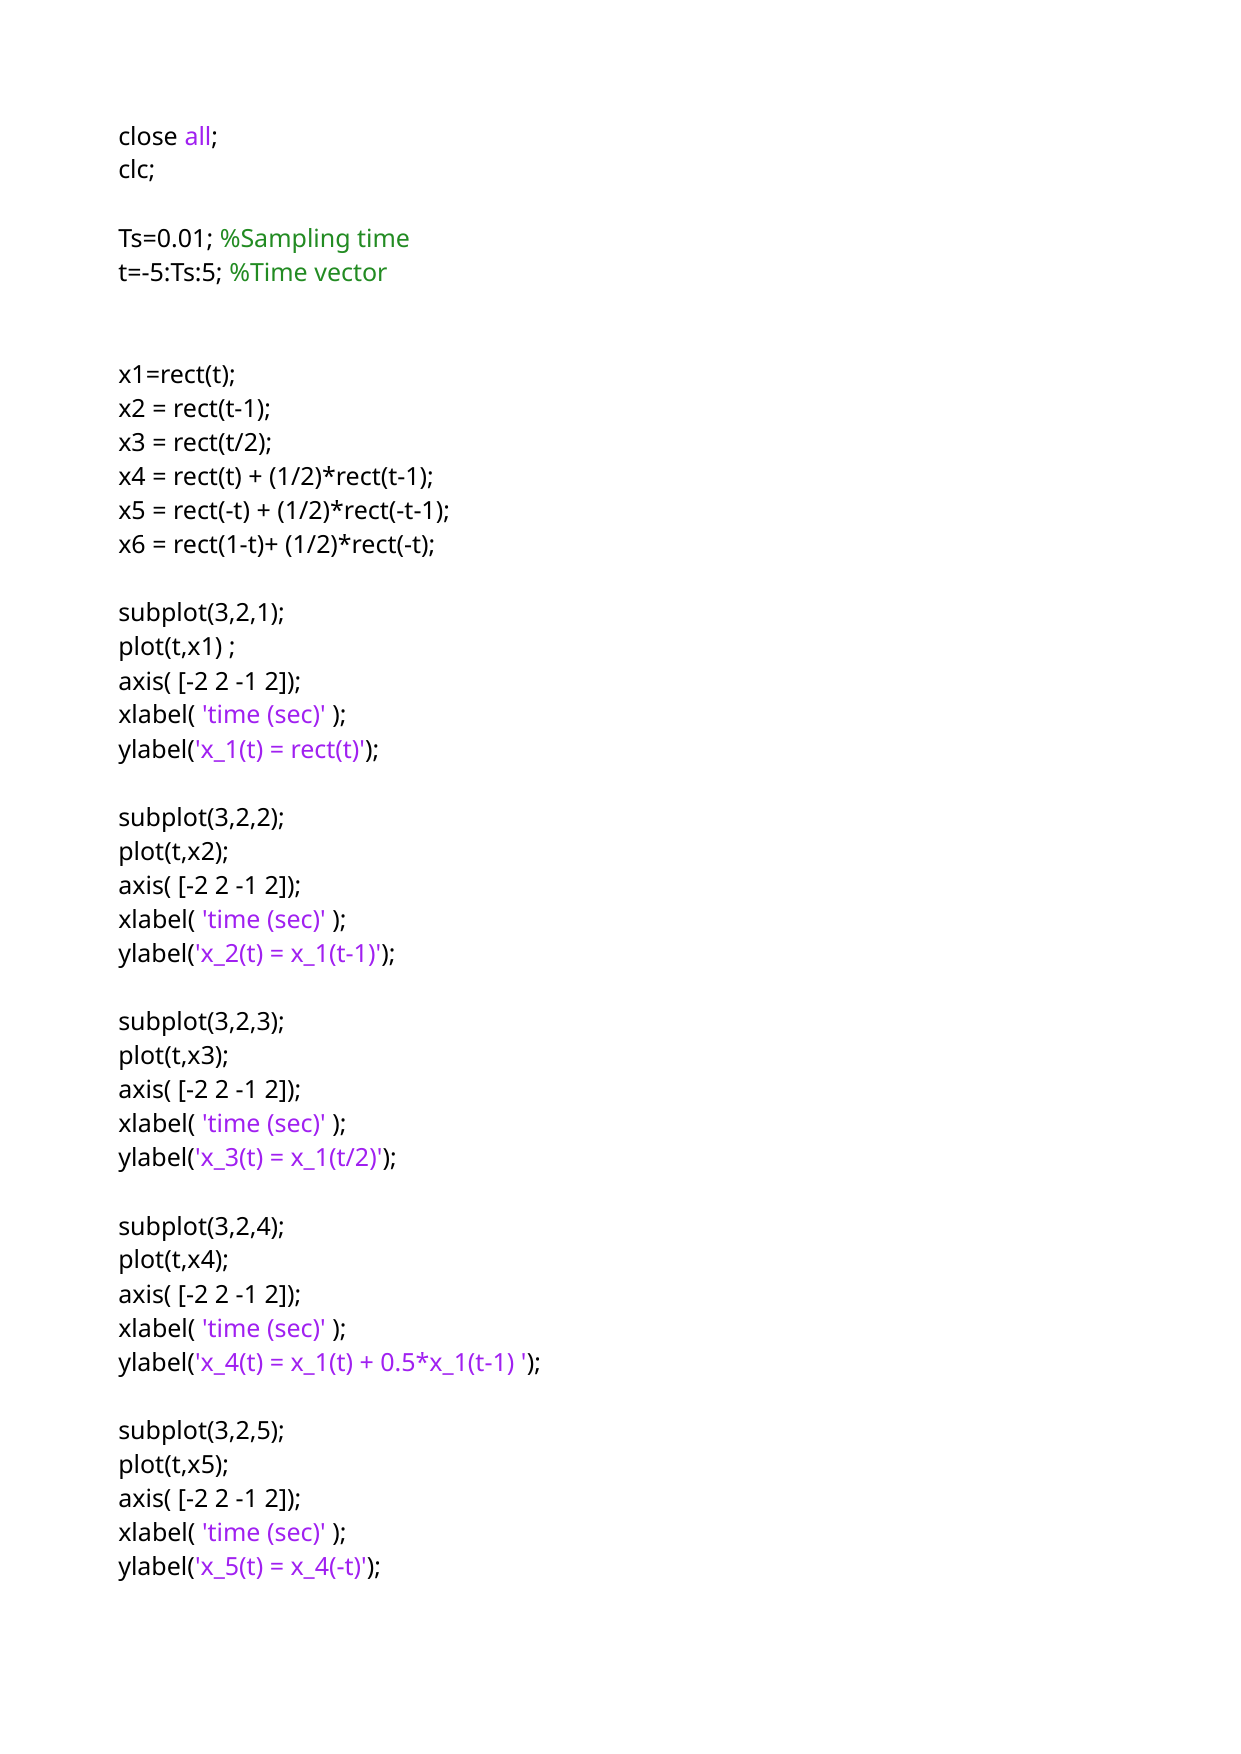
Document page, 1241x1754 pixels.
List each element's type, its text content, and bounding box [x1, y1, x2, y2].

text plot(t,x5); [118, 1447, 1122, 1481]
text plot(t,x1) ; [118, 629, 1122, 663]
text subplot(3,2,1); [118, 595, 1122, 629]
text ylabel('x_2(t) = x_1(t-1)'); [118, 936, 1122, 970]
text xlabel( 'time (sec)' ); [118, 1106, 1122, 1140]
text x6 = rect(1-t)+ (1/2)*rect(-t); [118, 527, 1122, 561]
text clc; [118, 152, 1122, 186]
text plot(t,x3); [118, 1038, 1122, 1072]
text ylabel('x_4(t) = x_1(t) + 0.5*x_1(t-1) '); [118, 1344, 1122, 1378]
text x4 = rect(t) + (1/2)*rect(t-1); [118, 459, 1122, 493]
text subplot(3,2,5); [118, 1412, 1122, 1447]
text x1=rect(t); [118, 357, 1122, 391]
text xlabel( 'time (sec)' ); [118, 902, 1122, 936]
text subplot(3,2,2); [118, 799, 1122, 833]
text subplot(3,2,4); [118, 1208, 1122, 1242]
text x5 = rect(-t) + (1/2)*rect(-t-1); [118, 493, 1122, 527]
text axis( [-2 2 -1 2]); [118, 1276, 1122, 1310]
text plot(t,x4); [118, 1242, 1122, 1276]
text axis( [-2 2 -1 2]); [118, 867, 1122, 902]
text axis( [-2 2 -1 2]); [118, 1481, 1122, 1515]
text close all; [118, 118, 1122, 152]
text xlabel( 'time (sec)' ); [118, 1515, 1122, 1549]
text x2 = rect(t-1); [118, 391, 1122, 425]
text plot(t,x2); [118, 833, 1122, 867]
text ylabel('x_1(t) = rect(t)'); [118, 731, 1122, 765]
text t=-5:Ts:5; %Time vector [118, 254, 1122, 288]
text ylabel('x_5(t) = x_4(-t)'); [118, 1549, 1122, 1583]
text xlabel( 'time (sec)' ); [118, 1310, 1122, 1344]
text Ts=0.01; %Sampling time [118, 220, 1122, 254]
text xlabel( 'time (sec)' ); [118, 697, 1122, 731]
text subplot(3,2,3); [118, 1004, 1122, 1038]
text x3 = rect(t/2); [118, 425, 1122, 459]
text axis( [-2 2 -1 2]); [118, 1072, 1122, 1106]
text axis( [-2 2 -1 2]); [118, 663, 1122, 697]
text ylabel('x_3(t) = x_1(t/2)'); [118, 1140, 1122, 1174]
